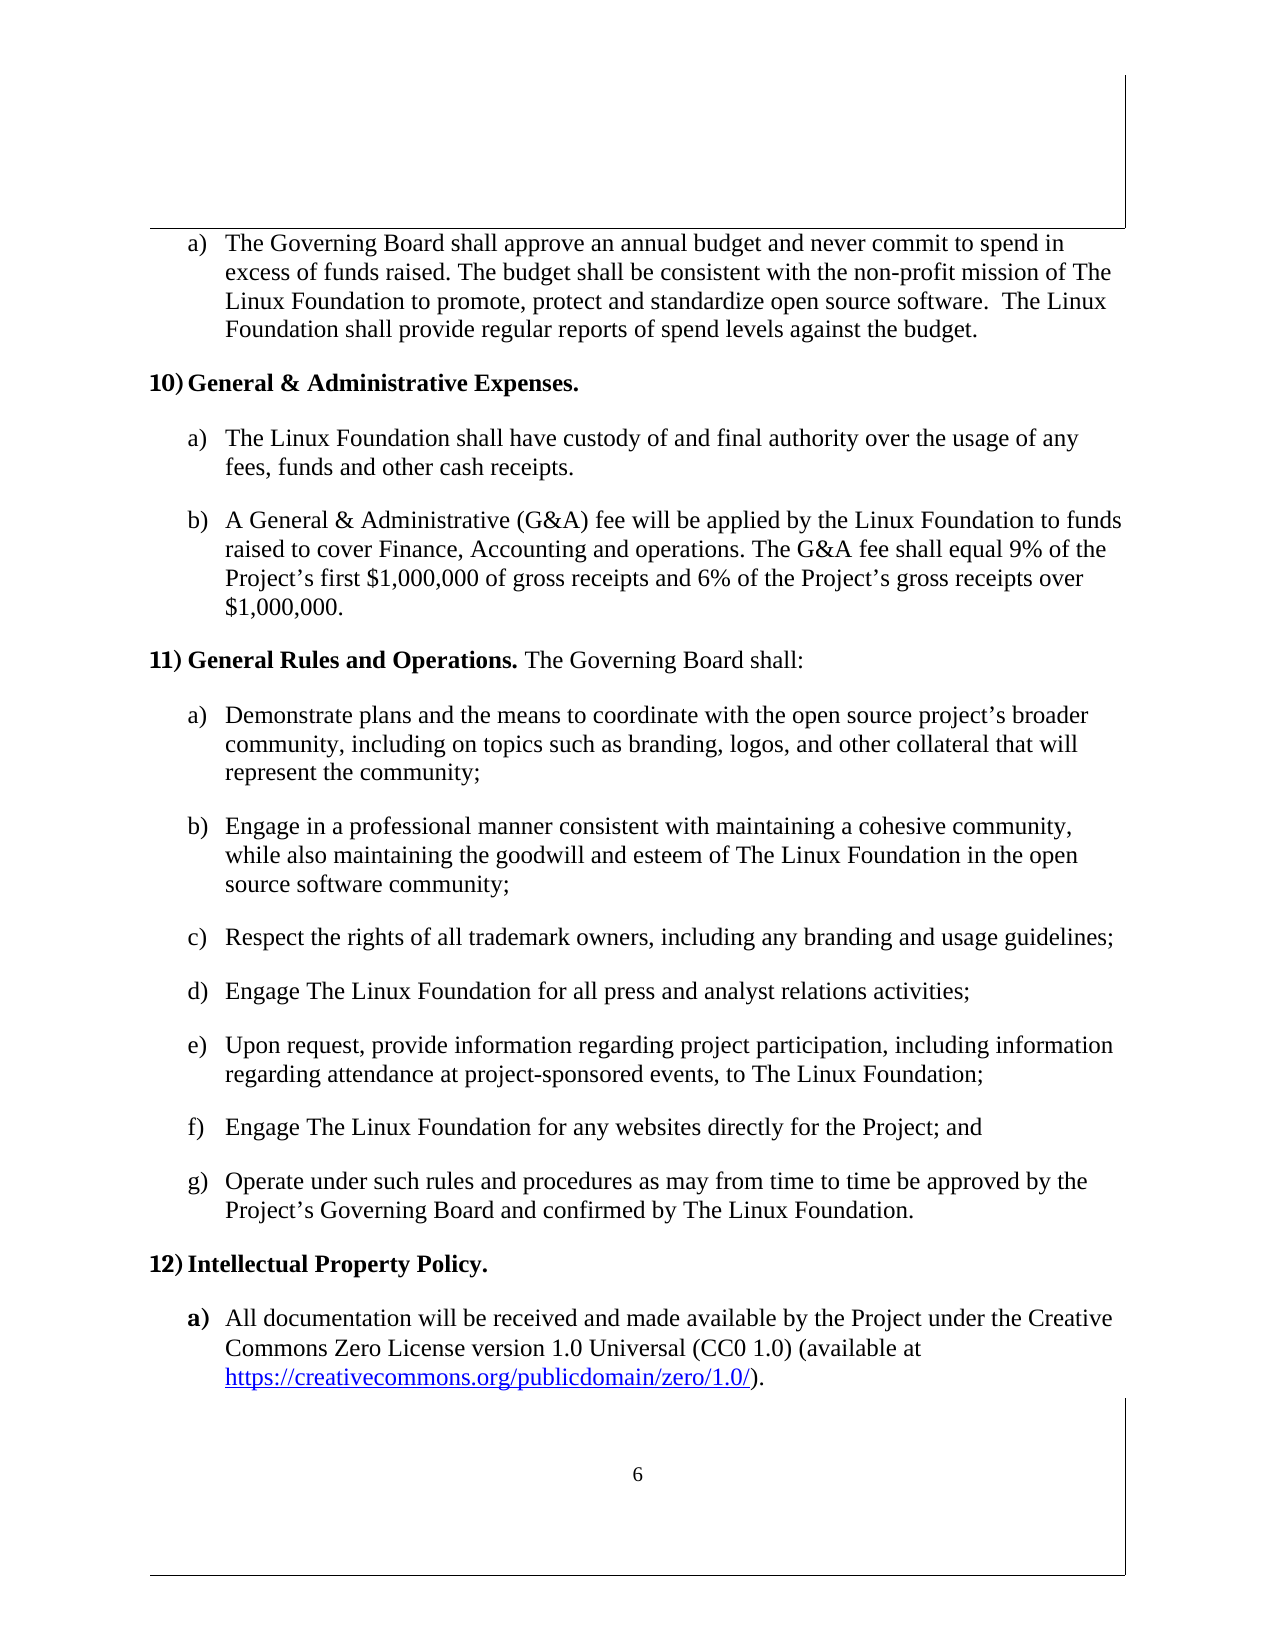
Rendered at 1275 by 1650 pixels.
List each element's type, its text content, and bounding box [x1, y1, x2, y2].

subtitle All documentation will be received and made available by the Project under the Creative Commons Zero License version 1.0 Universal (CC0 1.0) (available at https://creativecommons.org/publicdomain/zero/1.0/). [187, 1303, 1125, 1390]
subtitle A General & Administrative (G&A) fee will be applied by the Linux Foundation to funds raised to cover Finance, Accounting and operations. The G&A fee shall equal 9% of the Project’s first $1,000,000 of gross receipts and 6% of the Project’s gross receipts over $1,000,000. [187, 505, 1125, 620]
subtitle Respect the rights of all trademark owners, including any branding and usage guidelines; [187, 922, 1125, 951]
subtitle Demonstrate plans and the means to coordinate with the open source project’s broader community, including on topics such as branding, logos, and other collateral that will represent the community; [187, 700, 1125, 786]
subtitle Engage in a professional manner consistent with maintaining a cohesive community, while also maintaining the goodwill and esteem of The Linux Foundation in the open source software community; [187, 811, 1125, 897]
subtitle General Rules and Operations. The Governing Board shall: [150, 645, 1125, 675]
subtitle The Governing Board shall approve an annual budget and never commit to spend in excess of funds raised. The budget shall be consistent with the non-profit mission of The Linux Foundation to promote, protect and standardize open source software. The Linux Foundation shall provide regular reports of spend levels against the budget. [187, 228, 1125, 343]
subtitle Operate under such rules and procedures as may from time to time be approved by the Project’s Governing Board and confirmed by The Linux Foundation. [187, 1166, 1125, 1224]
subtitle Upon request, provide information regarding project participation, including information regarding attendance at project-sponsored events, to The Linux Foundation; [187, 1030, 1125, 1087]
subtitle Engage The Linux Foundation for all press and analyst relations activities; [187, 976, 1125, 1005]
subtitle General & Administrative Expenses. [150, 368, 1125, 398]
subtitle The Linux Foundation shall have custody of and final authority over the usage of any fees, funds and other cash receipts. [187, 423, 1125, 480]
subtitle Intellectual Property Policy. [150, 1249, 1125, 1278]
subtitle Engage The Linux Foundation for any websites directly for the Project; and [187, 1112, 1125, 1141]
